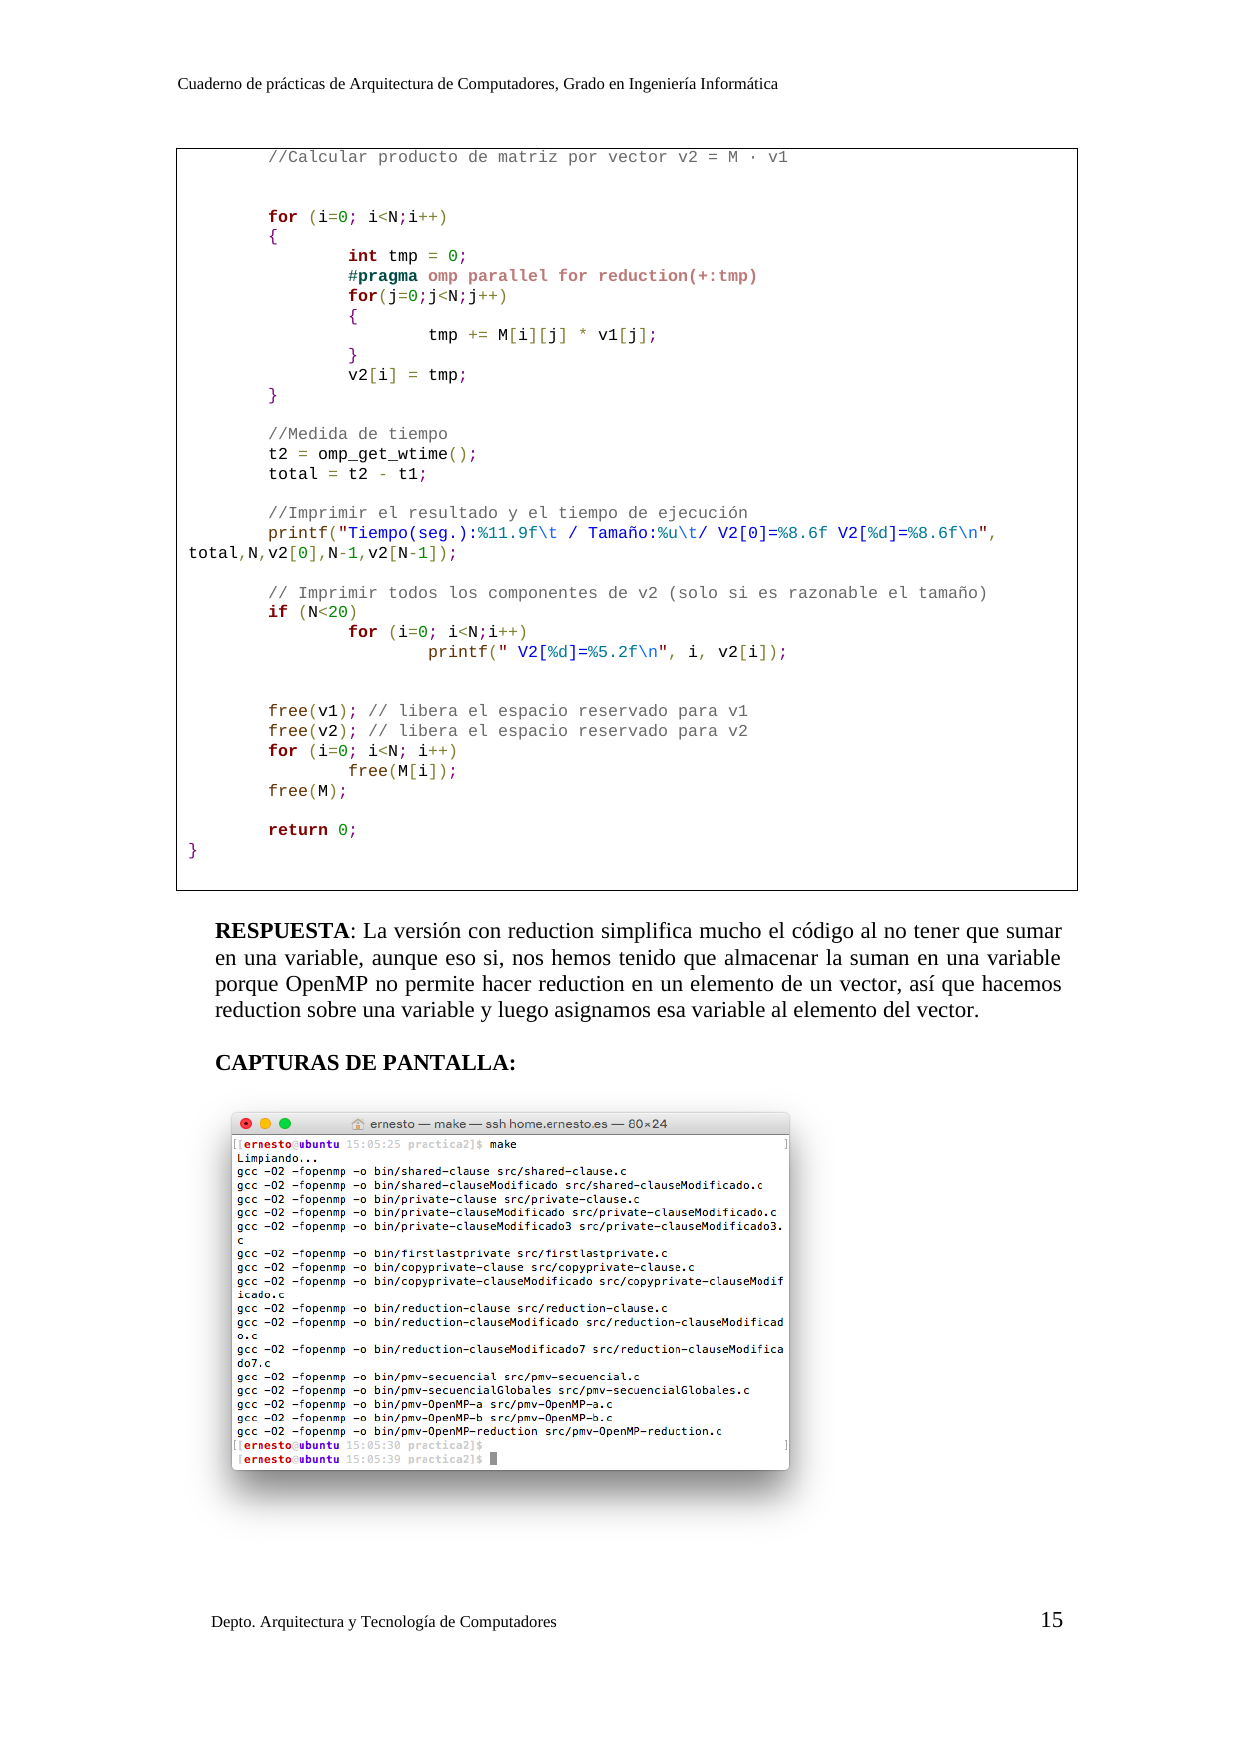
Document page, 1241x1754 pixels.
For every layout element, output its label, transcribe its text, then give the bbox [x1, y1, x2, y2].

text RESPUESTA: La versión con reduction simplifica mucho el código al no tener que sumar en una variable, aunque eso si, nos hemos tenido que almacenar la suman en una variable porque OpenMP no permite hacer reduction en un elemento de un vector, así que hacemos reduction sobre una variable y luego asignamos esa variable al elemento del vector. [215, 917, 1063, 1023]
text CAPTURAS DE PANTALLA: [215, 1049, 1063, 1075]
picture [177, 1081, 843, 1548]
picture [658, 527, 668, 538]
picture [868, 527, 878, 538]
picture [908, 527, 918, 538]
picture [778, 527, 788, 538]
picture [588, 646, 598, 657]
picture [548, 646, 558, 657]
picture [478, 527, 488, 538]
table_header //Calcular producto de matriz por vector v2 = M · v1 for (i=0; i<N;i++) { int tmp = 0; #pragma omp parallel for reduction(+:tmp) for(j=0;j<N;j++) { tmp += M[i][j] * v1[j]; } v2[i] = tmp; } //Medida de tiempo t2 = omp_get_wtime(); total = t2 - t1; //Imprimir el resultado y el tiempo de ejecución printf("Tiempo(seg.):%11.9f\t / Tamaño:%u\t/ V2[0]=%8.6f V2[%d]=%8.6f\n", total,N,v2[0],N-1,v2[N-1]); // Imprimir todos los componentes de v2 (solo si es razonable el tamaño) if (N<20) for (i=0; i<N;i++) printf(" V2[%d]=%5.2f\n", i, v2[i]); free(v1); // libera el espacio reservado para v1 free(v2); // libera el espacio reservado para v2 for (i=0; i<N; i++) free(M[i]); free(M); return 0; } [177, 149, 1077, 890]
